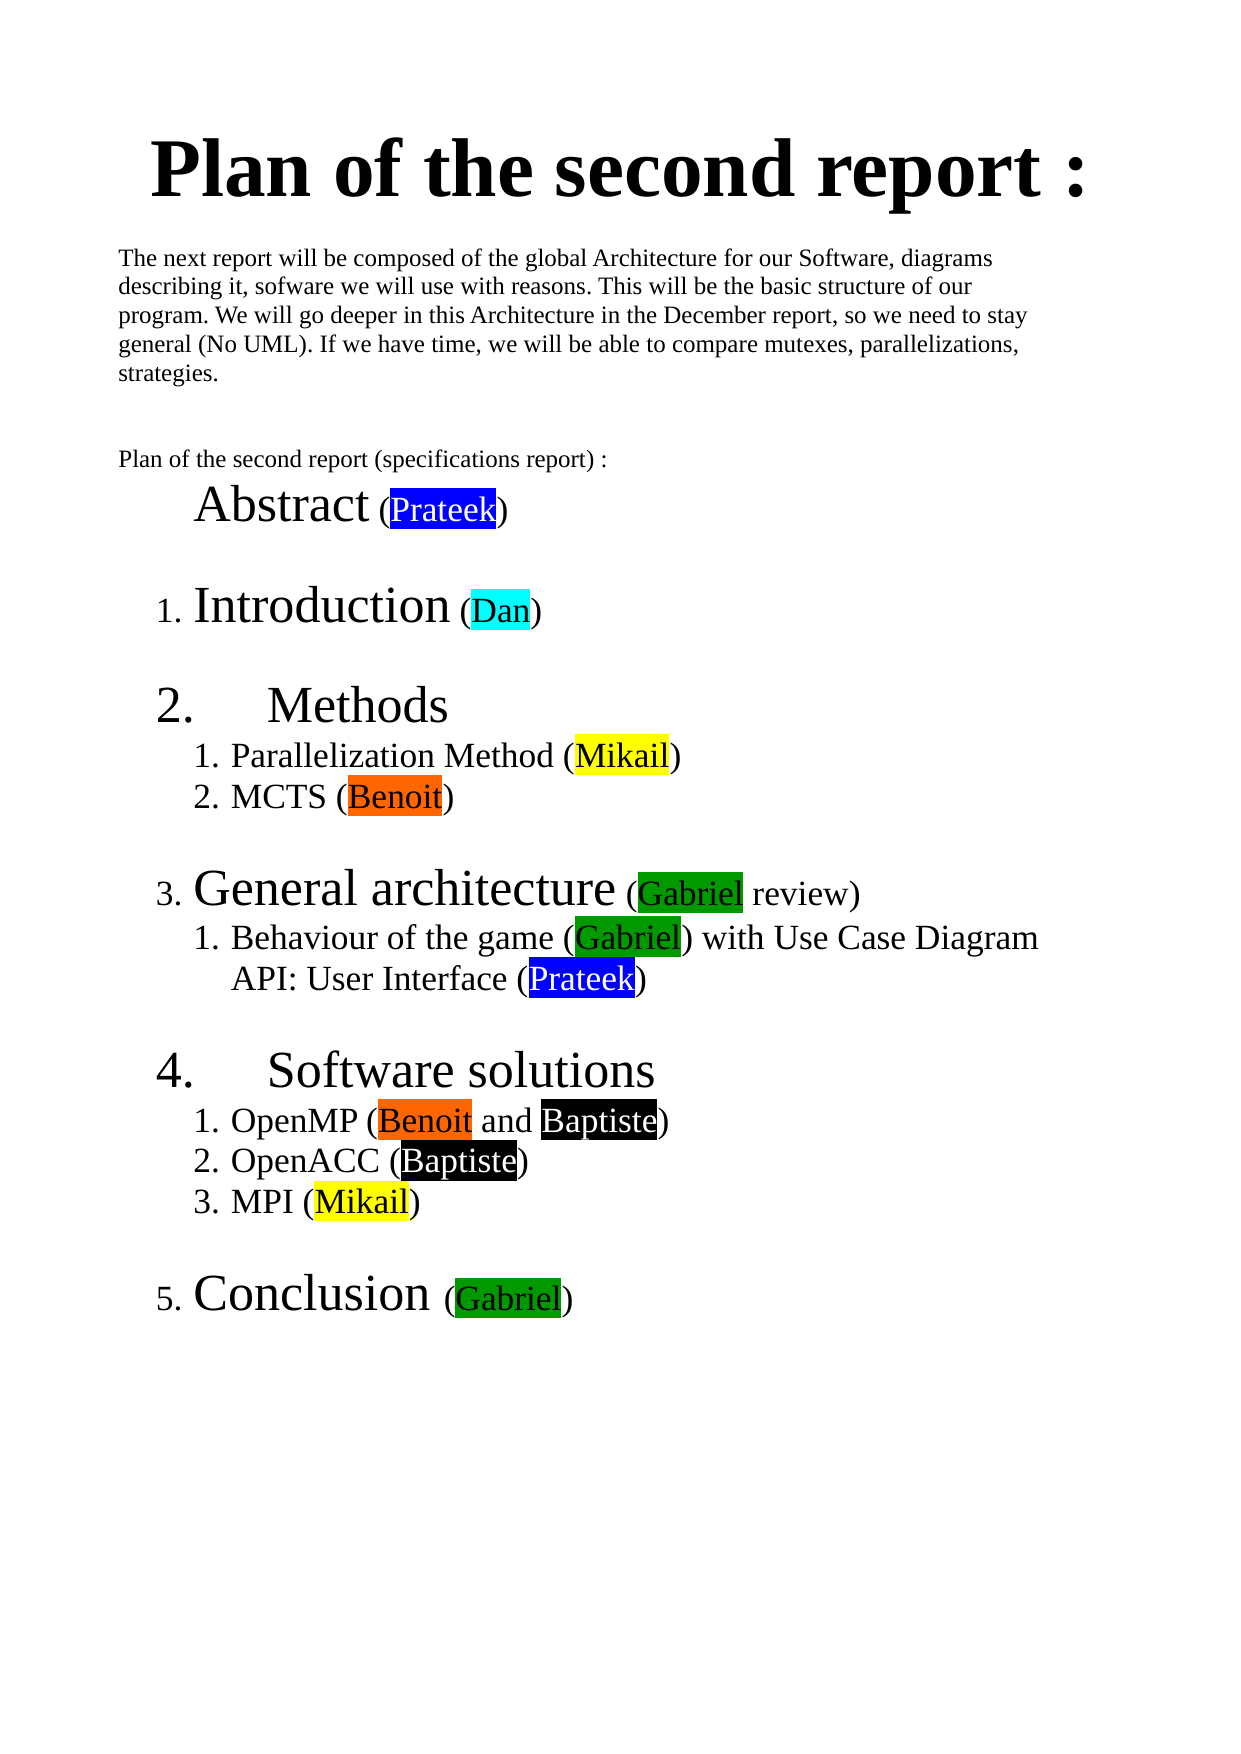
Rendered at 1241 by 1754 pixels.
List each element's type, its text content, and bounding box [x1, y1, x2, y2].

text describing it, sofware we will use with reasons. This will be the basic structure of our [118, 271, 1122, 300]
list General architecture (Gabriel review) [156, 857, 1122, 916]
text Plan of the second report : [118, 118, 1122, 214]
list MPI (Mikail) [193, 1181, 1122, 1221]
list Parallelization Method (Mikail) [193, 734, 1122, 775]
list API: User Interface (Prateek) [193, 957, 1122, 998]
list MCTS (Benoit) [193, 775, 1122, 816]
list Software solutions [156, 1039, 1122, 1099]
list Methods [156, 674, 1122, 734]
list Introduction (Dan) [156, 573, 1122, 633]
text The next report will be composed of the global Architecture for our Software, diagrams [118, 243, 1122, 271]
list Conclusion (Gabriel) [156, 1262, 1122, 1322]
list Behaviour of the game (Gabriel) with Use Case Diagram [193, 916, 1122, 957]
list Abstract (Prateek) [156, 473, 1122, 533]
text program. We will go deeper in this Architecture in the December report, so we need to stay [118, 300, 1122, 329]
text general (No UML). If we have time, we will be able to compare mutexes, parallelizations, strategies. [118, 329, 1122, 386]
text Plan of the second report (specifications report) : [118, 444, 1122, 473]
list OpenACC (Baptiste) [193, 1140, 1122, 1181]
list OpenMP (Benoit and Baptiste) [193, 1099, 1122, 1140]
